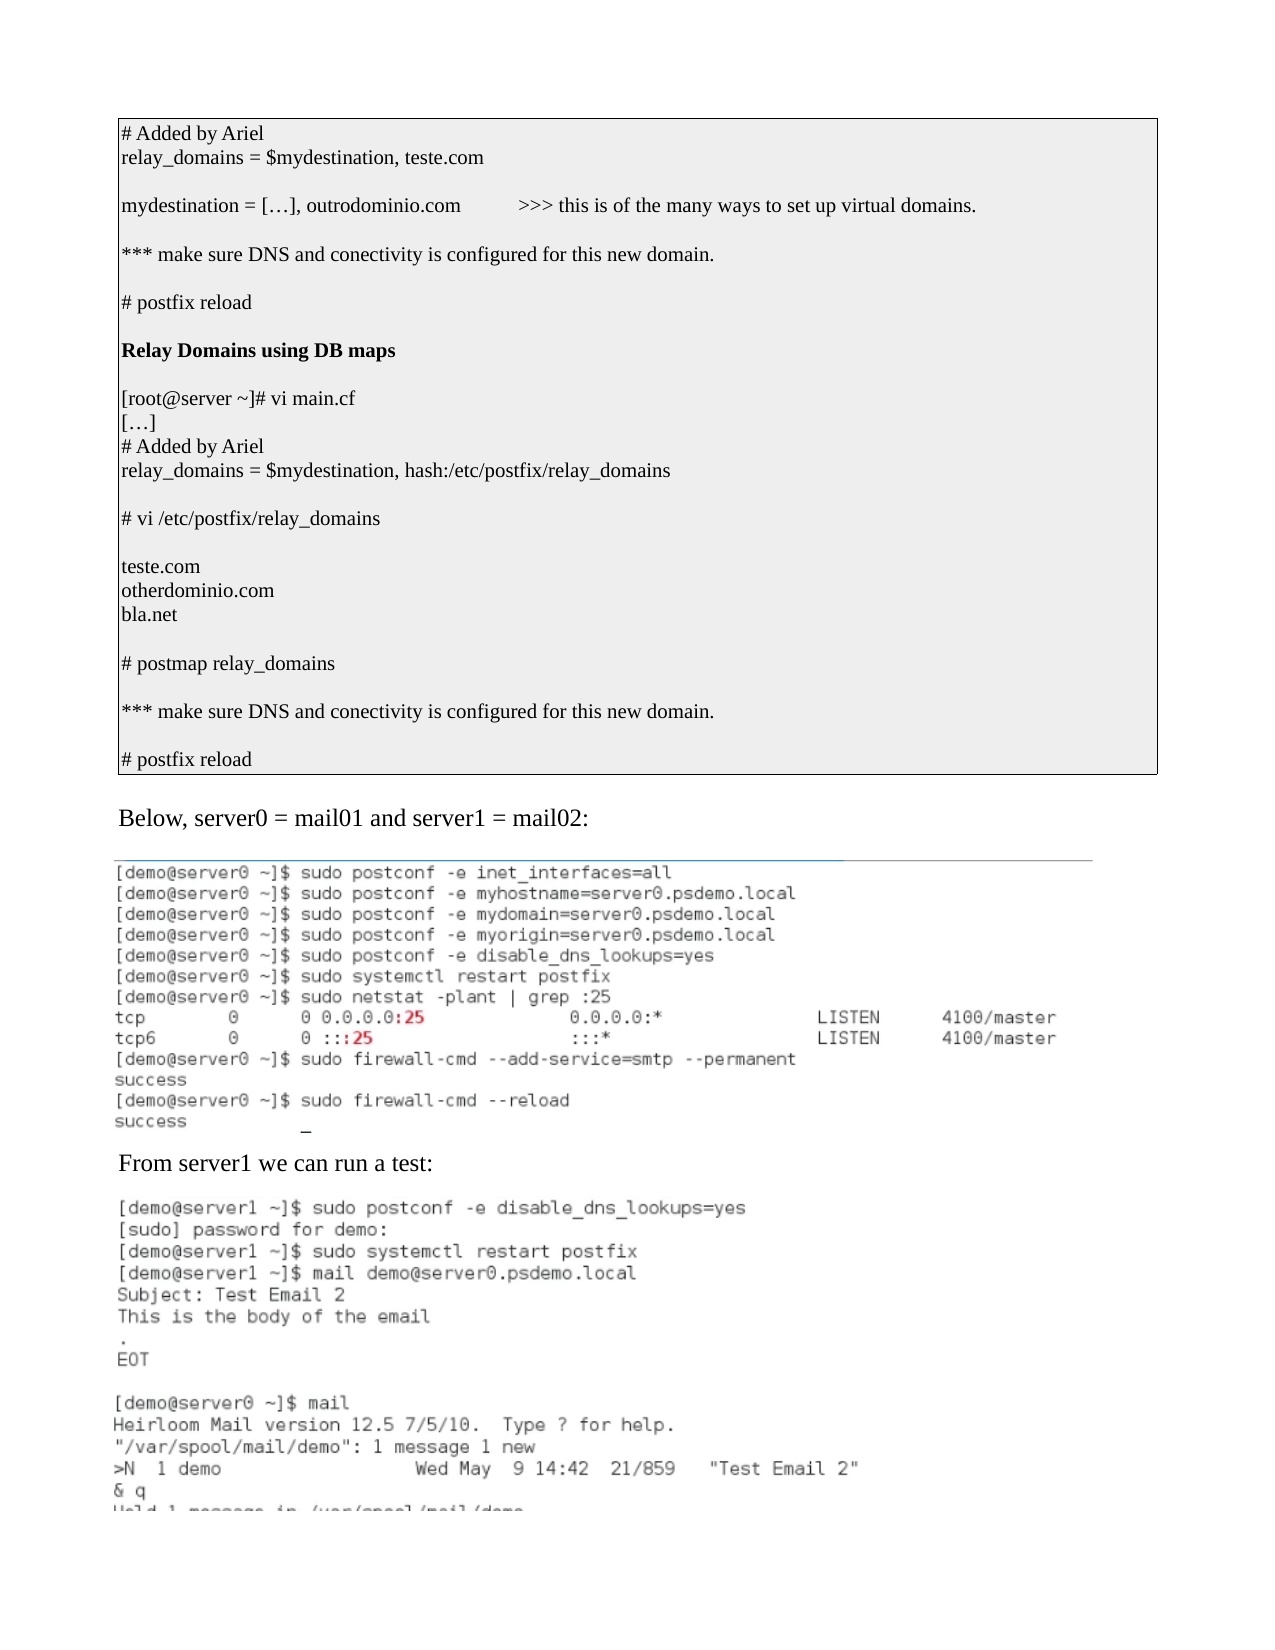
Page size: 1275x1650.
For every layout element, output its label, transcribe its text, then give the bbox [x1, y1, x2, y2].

picture [117, 1196, 771, 1370]
text bla.net [119, 599, 1157, 623]
text […] [119, 407, 1157, 431]
text # vi /etc/postfix/relay_domains [119, 503, 1157, 527]
text # Added by Ariel [119, 431, 1157, 455]
text From server1 we can run a test: [118, 1148, 1157, 1176]
text *** make sure DNS and conectivity is configured for this new domain. [119, 238, 1157, 262]
text otherdominio.com [119, 575, 1157, 599]
text # postmap relay_domains [119, 647, 1157, 672]
text *** make sure DNS and conectivity is configured for this new domain. [119, 696, 1157, 720]
text Below, server0 = mail01 and server1 = mail02: [118, 803, 1157, 831]
text # Added by Ariel [119, 119, 1157, 142]
picture [113, 860, 1093, 1133]
text # postfix reload [119, 287, 1157, 311]
text relay_domains = $mydestination, hash:/etc/postfix/relay_domains [119, 455, 1157, 479]
text # postfix reload [119, 744, 1157, 774]
picture [113, 1392, 900, 1511]
text relay_domains = $mydestination, teste.com [119, 142, 1157, 166]
text [root@server ~]# vi main.cf [119, 383, 1157, 407]
text Relay Domains using DB maps [119, 335, 1157, 359]
text mydestination = […], outrodominio.com >>> this is of the many ways to set up virtual domains. [119, 190, 1157, 214]
text teste.com [119, 551, 1157, 575]
